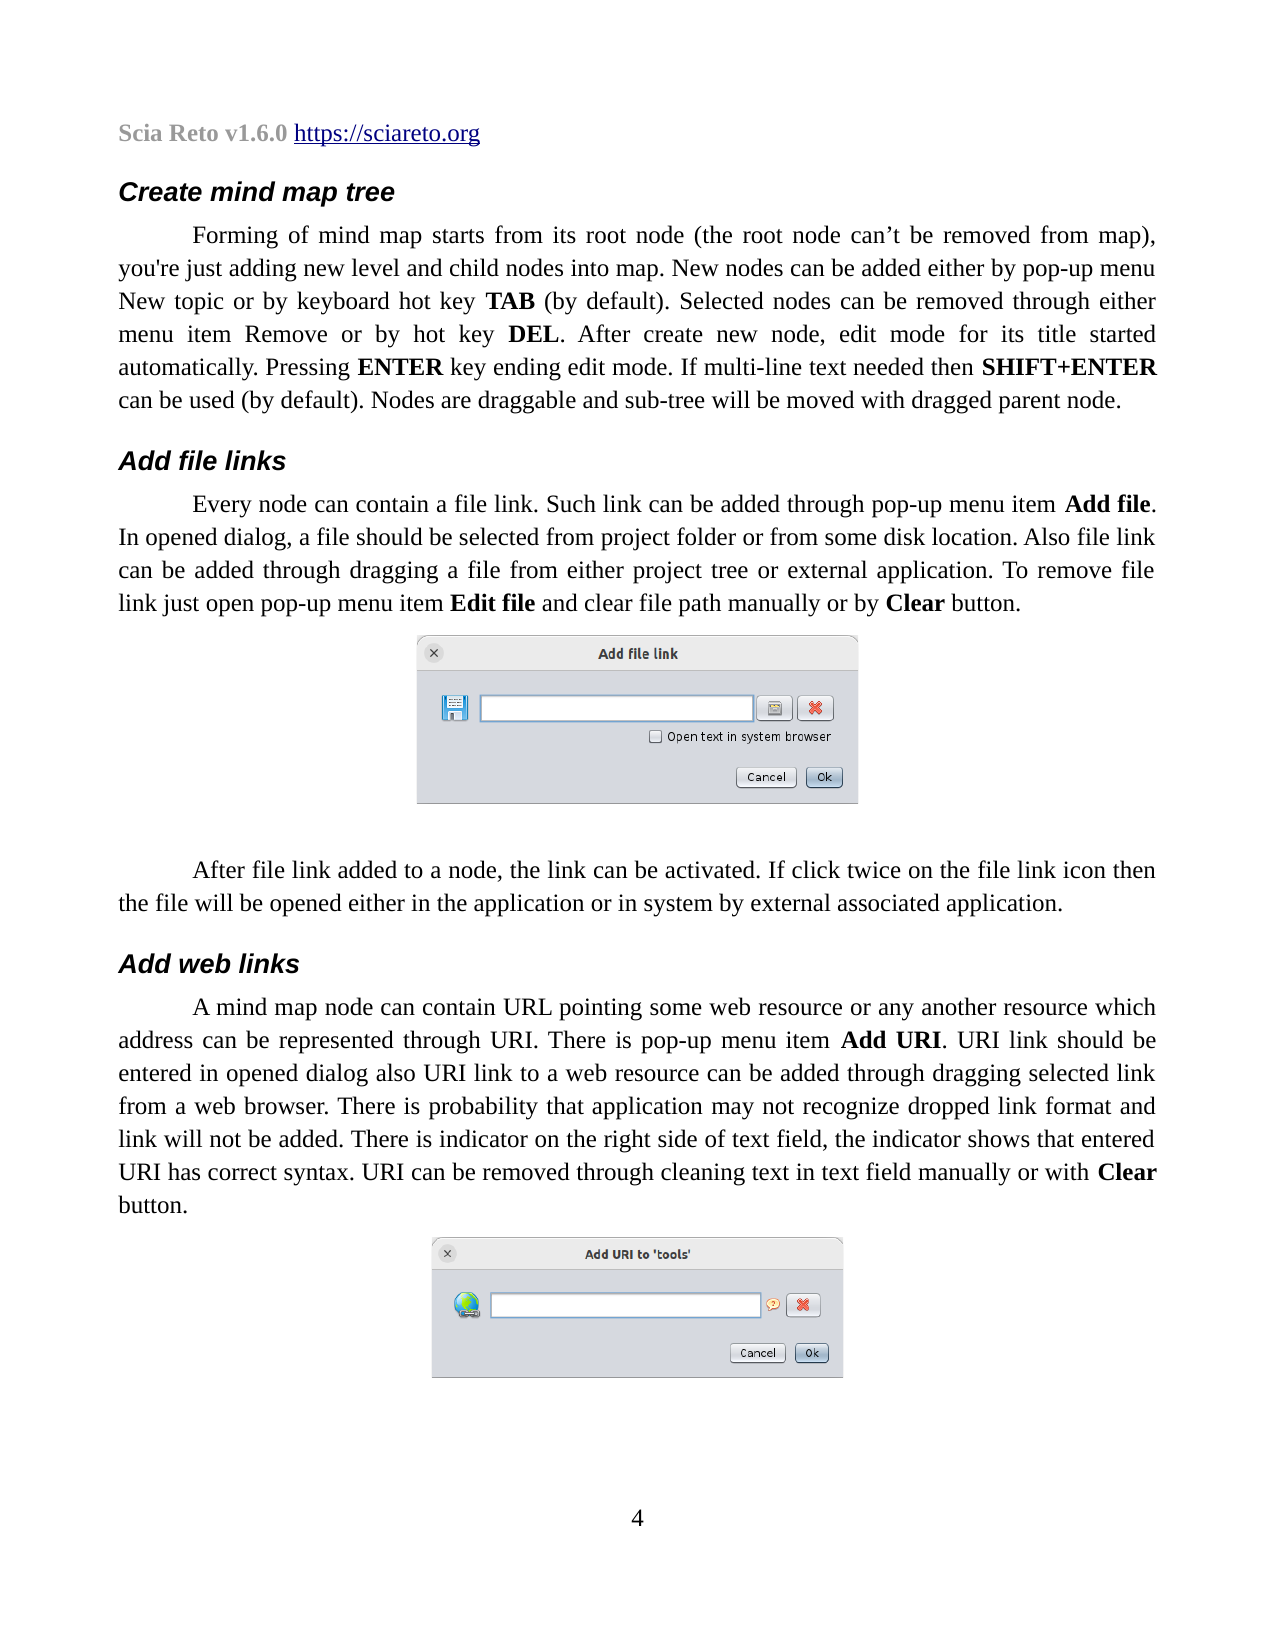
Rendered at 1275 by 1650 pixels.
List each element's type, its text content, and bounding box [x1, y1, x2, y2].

subtitle Create mind map tree [118, 176, 1157, 208]
subtitle Add web links [118, 948, 1157, 979]
subtitle Add file links [118, 445, 1157, 477]
text Every node can contain a file link. Such link can be added through pop-up menu item Add file. In opened dialog, a file should be selected from project folder or from some disk location. Also file link can be added through dragging a file from either project tree or external application. To remove file link just open pop-up menu item Edit file and clear file path manually or by Clear button. [118, 489, 1157, 617]
text After file link added to a node, the link can be activated. If click twice on the file link icon then the file will be opened either in the application or in system by external associated application. [118, 855, 1157, 917]
picture [416, 635, 859, 804]
text Forming of mind map starts from its root node (the root node can’t be removed from map), you're just adding new level and child nodes into map. New nodes can be added either by pop-up menu New topic or by keyboard hot key TAB (by default). Selected nodes can be removed through either menu item Remove or by hot key DEL. After create new node, edit mode for its title started automatically. Pressing ENTER key ending edit mode. If multi-line text needed then SHIFT+ENTER can be used (by default). Nodes are draggable and sub-tree will be moved with dragged parent node. [118, 220, 1157, 414]
picture [431, 1237, 844, 1378]
text A mind map node can contain URL pointing some web resource or any another resource which address can be represented through URI. There is pop-up menu item Add URI. URI link should be entered in opened dialog also URI link to a web resource can be added through dragging selected link from a web browser. There is probability that application may not recognize dropped link format and link will not be added. There is indicator on the right side of text field, the indicator shows that entered URI has correct syntax. URI can be removed through cleaning text in text field manually or with Clear button. [118, 992, 1157, 1219]
